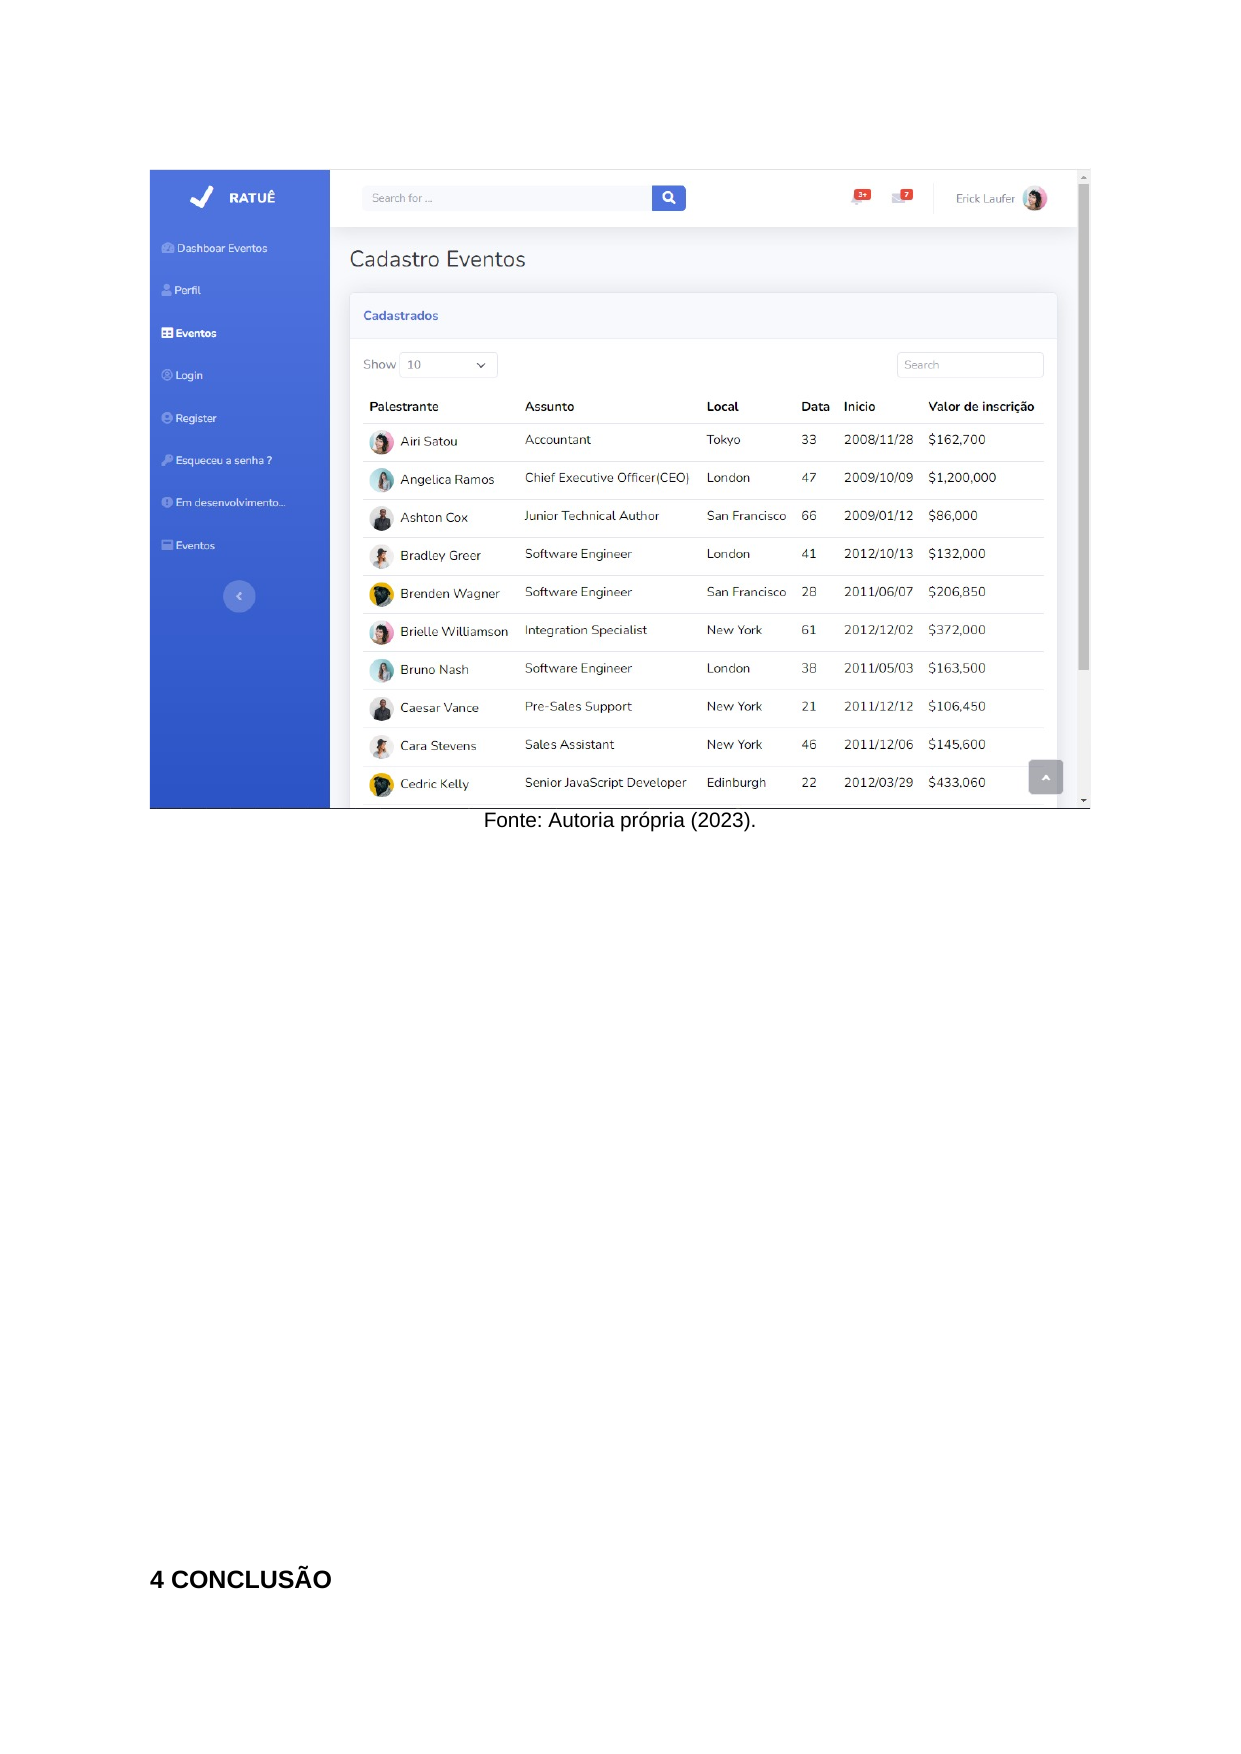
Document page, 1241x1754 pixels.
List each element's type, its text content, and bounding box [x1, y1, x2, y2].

text [150, 150, 1090, 168]
picture [149, 168, 1091, 809]
text 4 CONCLUSÃO [150, 1565, 1090, 1594]
text Fonte: Autoria própria (2023). [150, 809, 1090, 832]
